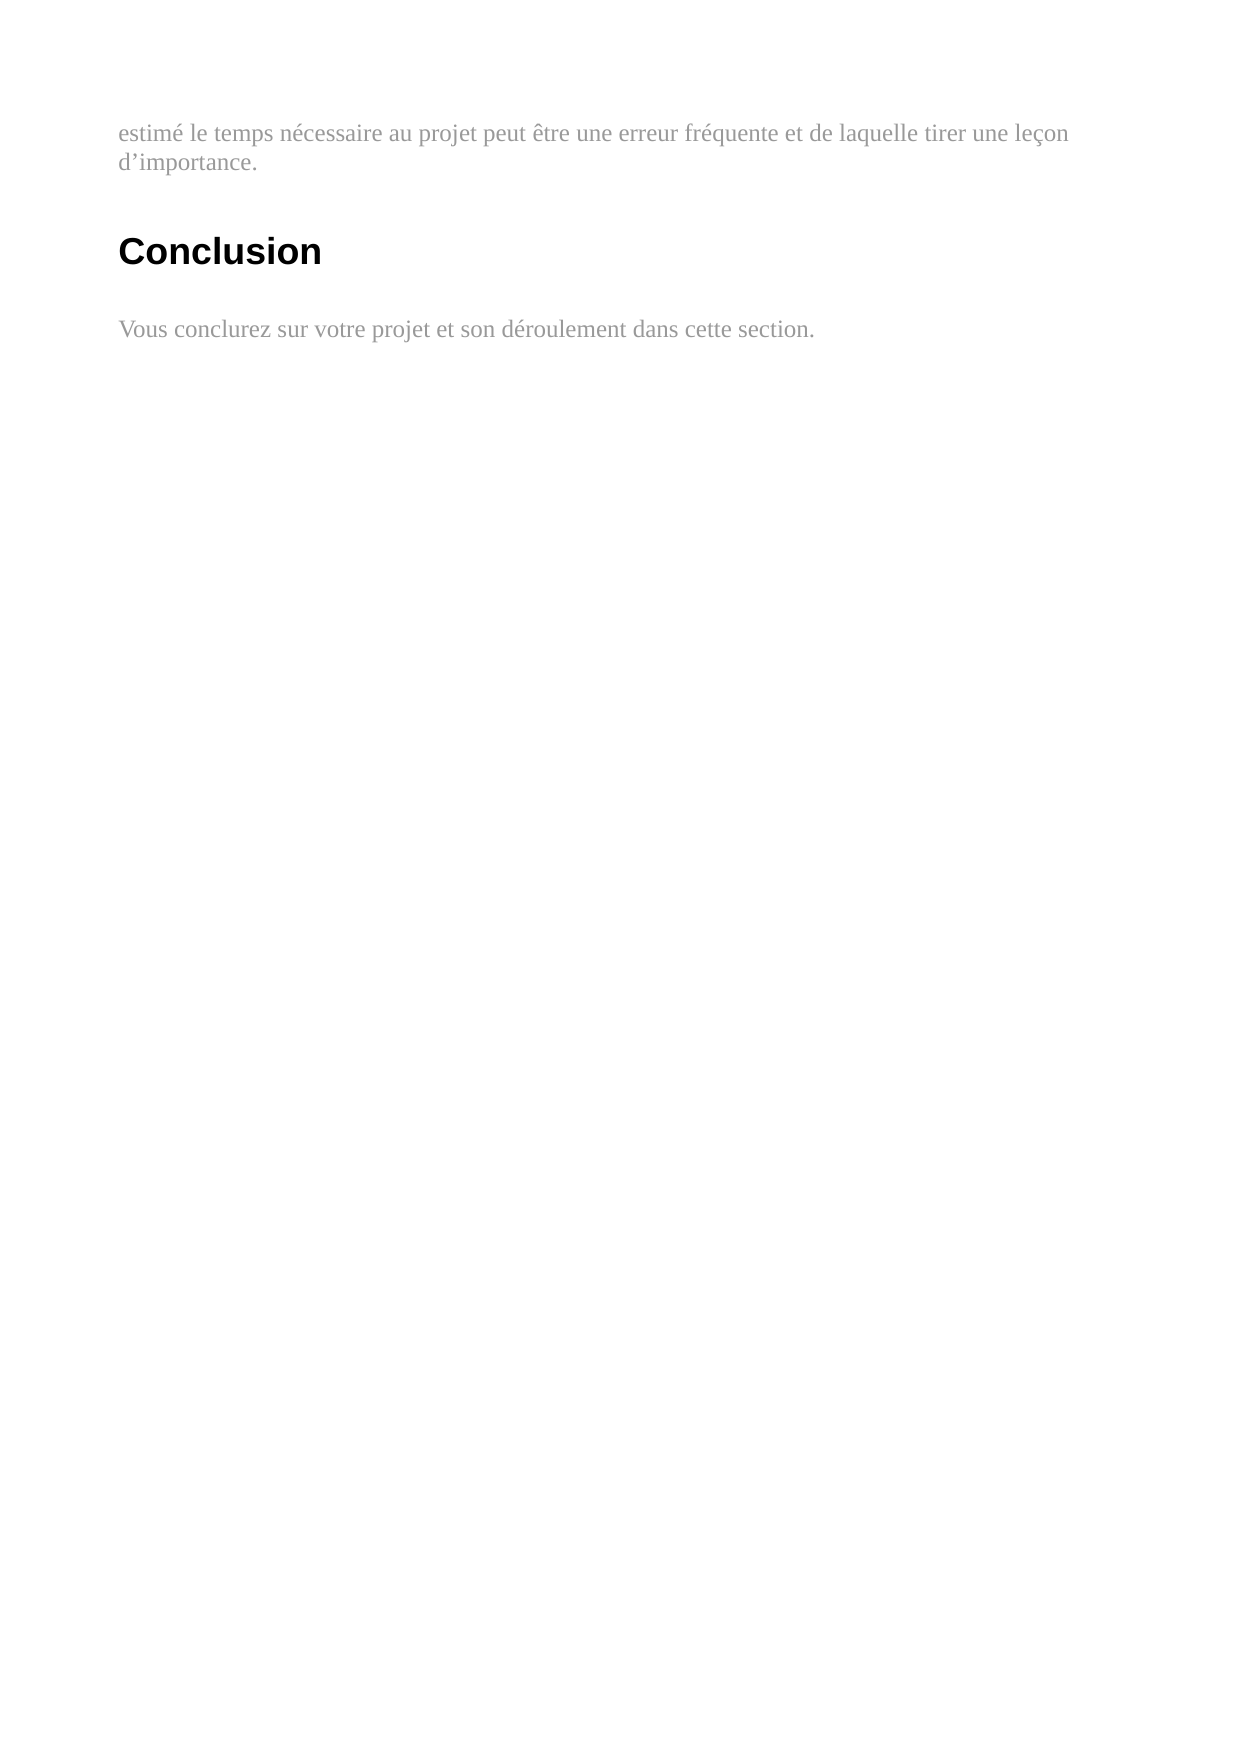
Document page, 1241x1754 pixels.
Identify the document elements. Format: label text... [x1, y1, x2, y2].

text estimé le temps nécessaire au projet peut être une erreur fréquente et de laquelle tirer une leçon d’importance. [118, 118, 1122, 176]
subtitle Conclusion [118, 229, 1122, 272]
text Vous conclurez sur votre projet et son déroulement dans cette section. [118, 314, 1122, 342]
